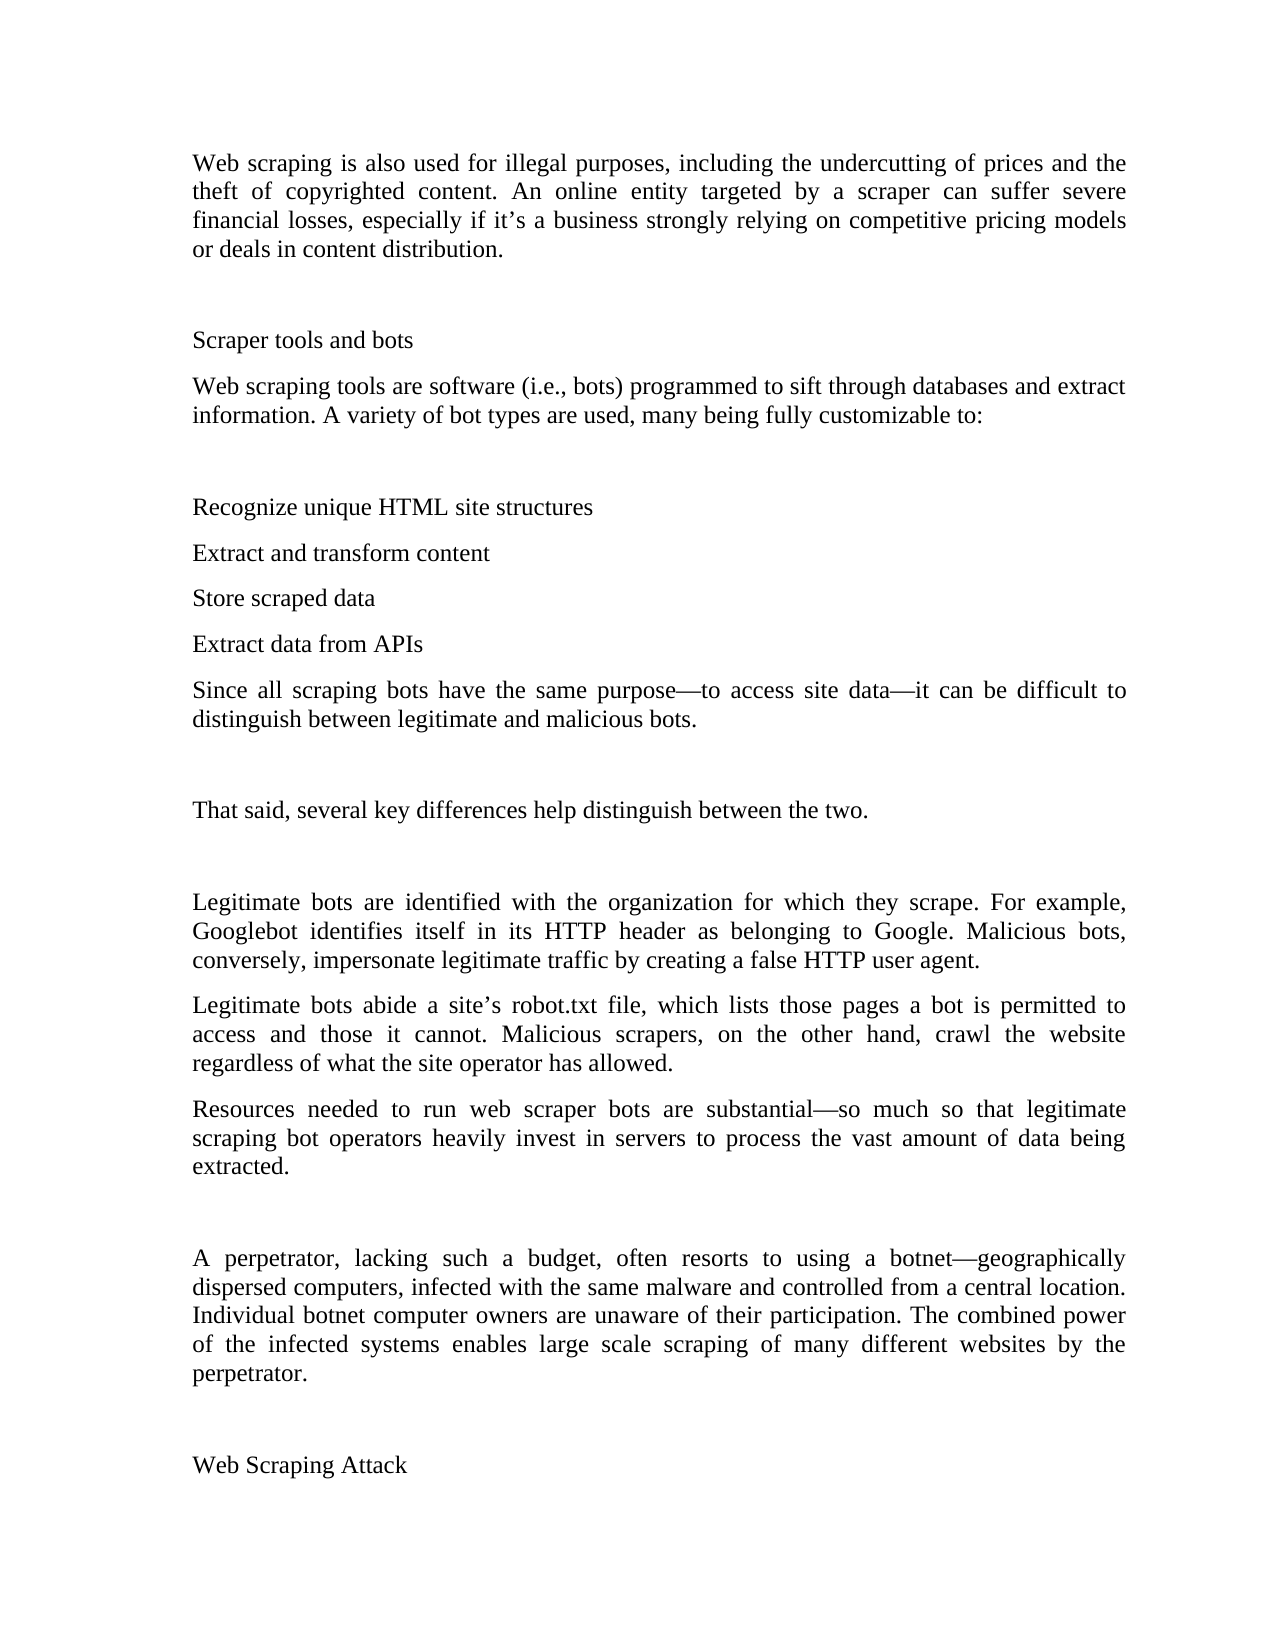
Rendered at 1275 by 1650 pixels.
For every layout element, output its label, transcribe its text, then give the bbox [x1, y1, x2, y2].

text A perpetrator, lacking such a budget, often resorts to using a botnet—geographically dispersed computers, infected with the same malware and controlled from a central location. Individual botnet computer owners are unaware of their participation. The combined power of the infected systems enables large scale scraping of many different websites by the perpetrator. [192, 1243, 1127, 1387]
text Web scraping is also used for illegal purposes, including the undercutting of prices and the theft of copyrighted content. An online entity targeted by a scraper can suffer severe financial losses, especially if it’s a business strongly relying on competitive pricing models or deals in content distribution. [192, 148, 1127, 263]
text Scraper tools and bots [192, 326, 1127, 354]
text Resources needed to run web scraper bots are substantial—so much so that legitimate scraping bot operators heavily invest in servers to process the vast amount of data being extracted. [192, 1094, 1127, 1180]
text Web Scraping Attack [192, 1450, 1127, 1478]
text Recognize unique HTML site structures [192, 492, 1127, 521]
text Web scraping tools are software (i.e., bots) programmed to sift through databases and extract information. A variety of bot types are used, many being fully customizable to: [192, 371, 1127, 429]
text Since all scraping bots have the same purpose—to access site data—it can be difficult to distinguish between legitimate and malicious bots. [192, 675, 1127, 733]
text Extract data from APIs [192, 629, 1127, 658]
text Legitimate bots are identified with the organization for which they scrape. For example, Googlebot identifies itself in its HTTP header as belonging to Google. Malicious bots, conversely, impersonate legitimate traffic by creating a false HTTP user agent. [192, 887, 1127, 973]
text Extract and transform content [192, 538, 1127, 566]
text Store scraped data [192, 583, 1127, 612]
text Legitimate bots abide a site’s robot.txt file, which lists those pages a bot is permitted to access and those it cannot. Malicious scrapers, on the other hand, crawl the website regardless of what the site operator has allowed. [192, 991, 1127, 1077]
text That said, several key differences help distinguish between the two. [192, 796, 1127, 824]
